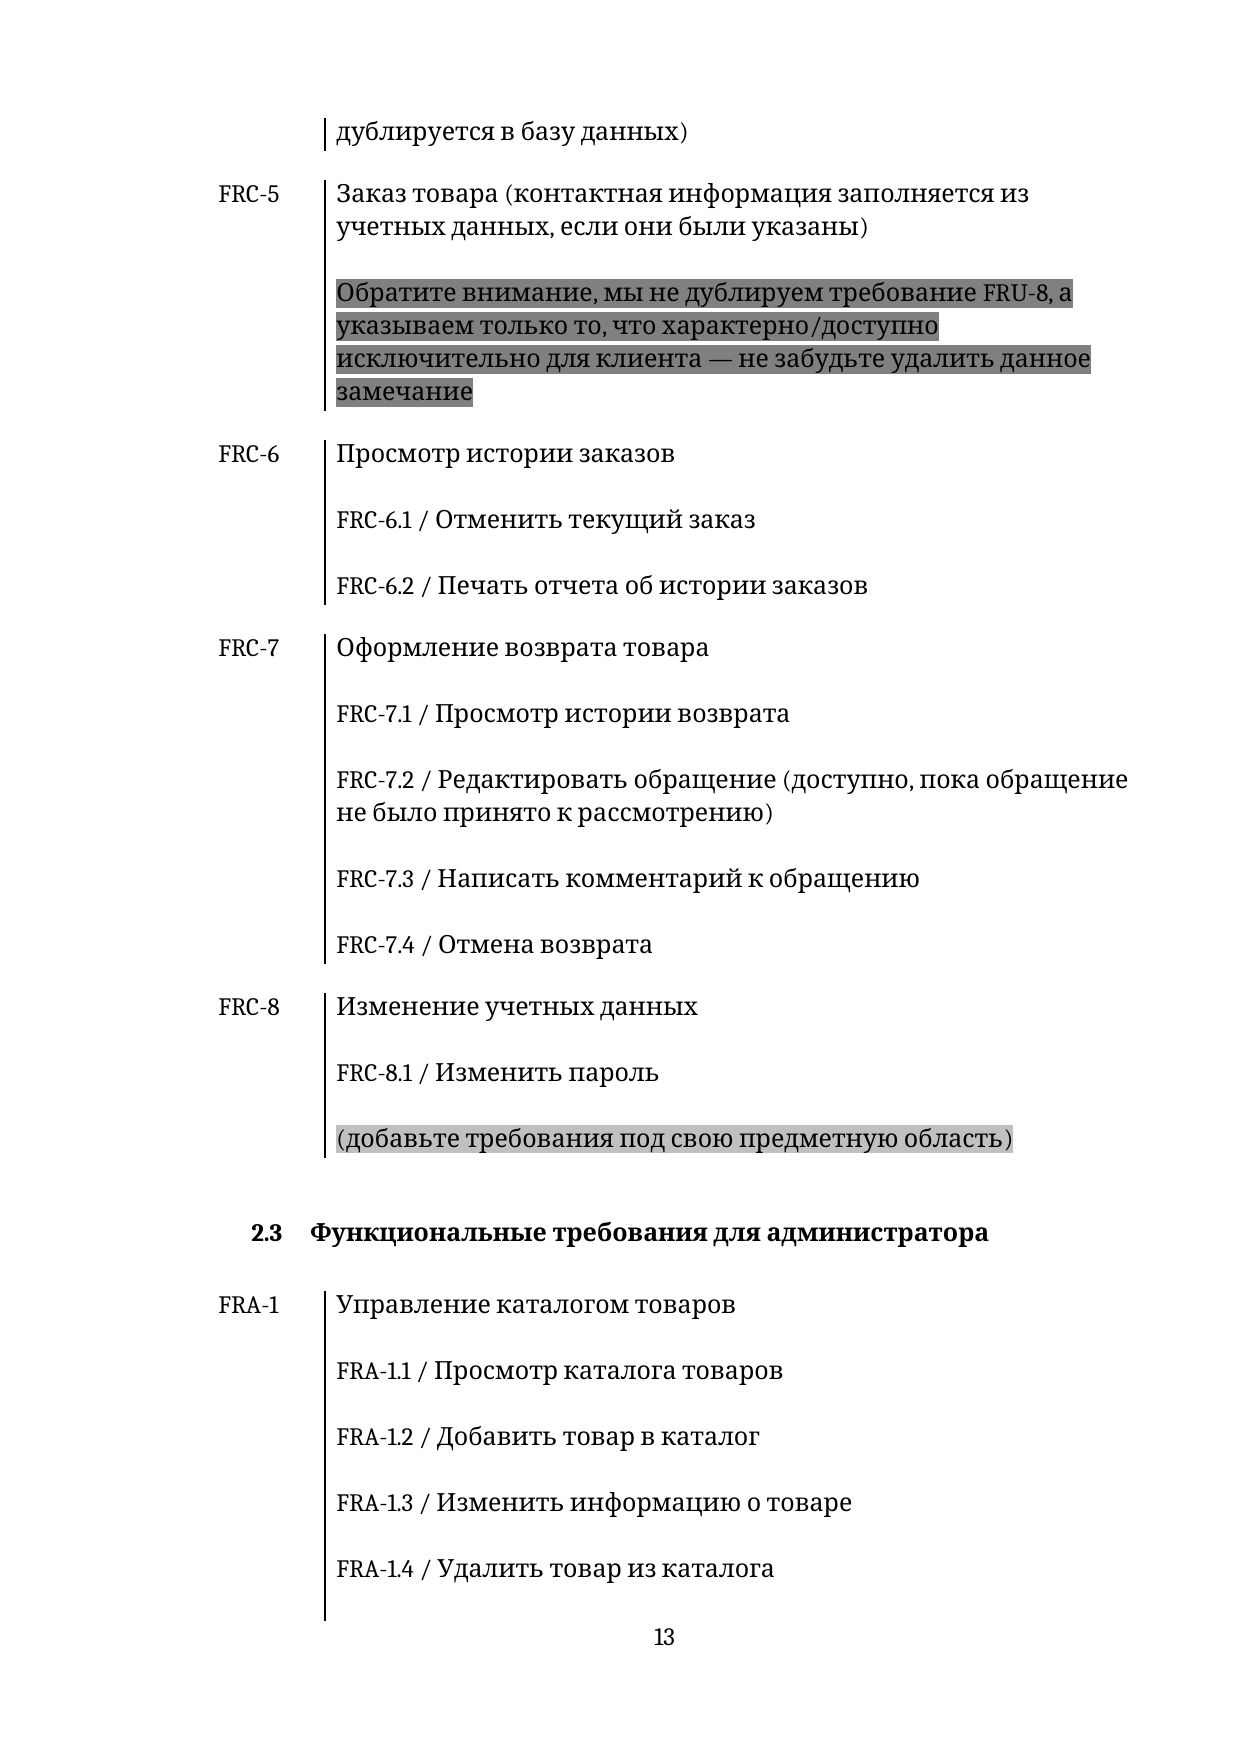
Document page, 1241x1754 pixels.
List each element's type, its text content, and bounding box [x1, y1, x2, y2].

table_header Изменение учетных данных FRC-8.1 / Изменить пароль (добавьте требования под свою предметную область) [326, 993, 1151, 1158]
subtitle Функциональные требования для администратора [251, 1219, 1152, 1248]
table_header FRA-1 [207, 1291, 324, 1621]
table_header FRC-6 [207, 440, 324, 605]
table_header FRC-7 [207, 634, 324, 964]
table_header Оформление возврата товара FRC-7.1 / Просмотр истории возврата FRC-7.2 / Редактировать обращение (доступно, пока обращение не было принято к рассмотрению) FRC-7.3 / Написать комментарий к обращению FRC-7.4 / Отмена возврата [326, 634, 1151, 964]
table_header [207, 118, 324, 151]
table_header Просмотр истории заказов FRC-6.1 / Отменить текущий заказ FRC-6.2 / Печать отчета об истории заказов [326, 440, 1151, 605]
table_header FRC-8 [207, 993, 324, 1158]
table_header FRC-5 [207, 180, 324, 411]
table_header Заказ товара (контактная информация заполняется из учетных данных, если они были указаны) Обратите внимание, мы не дублируем требование FRU-8, а указываем только то, что характерно/доступно исключительно для клиента — не забудьте удалить данное замечание [326, 180, 1151, 411]
table_header дублируется в базу данных) [326, 118, 1151, 151]
table_header Управление каталогом товаров FRA-1.1 / Просмотр каталога товаров FRA-1.2 / Добавить товар в каталог FRA-1.3 / Изменить информацию о товаре FRA-1.4 / Удалить товар из каталога [326, 1291, 1151, 1621]
